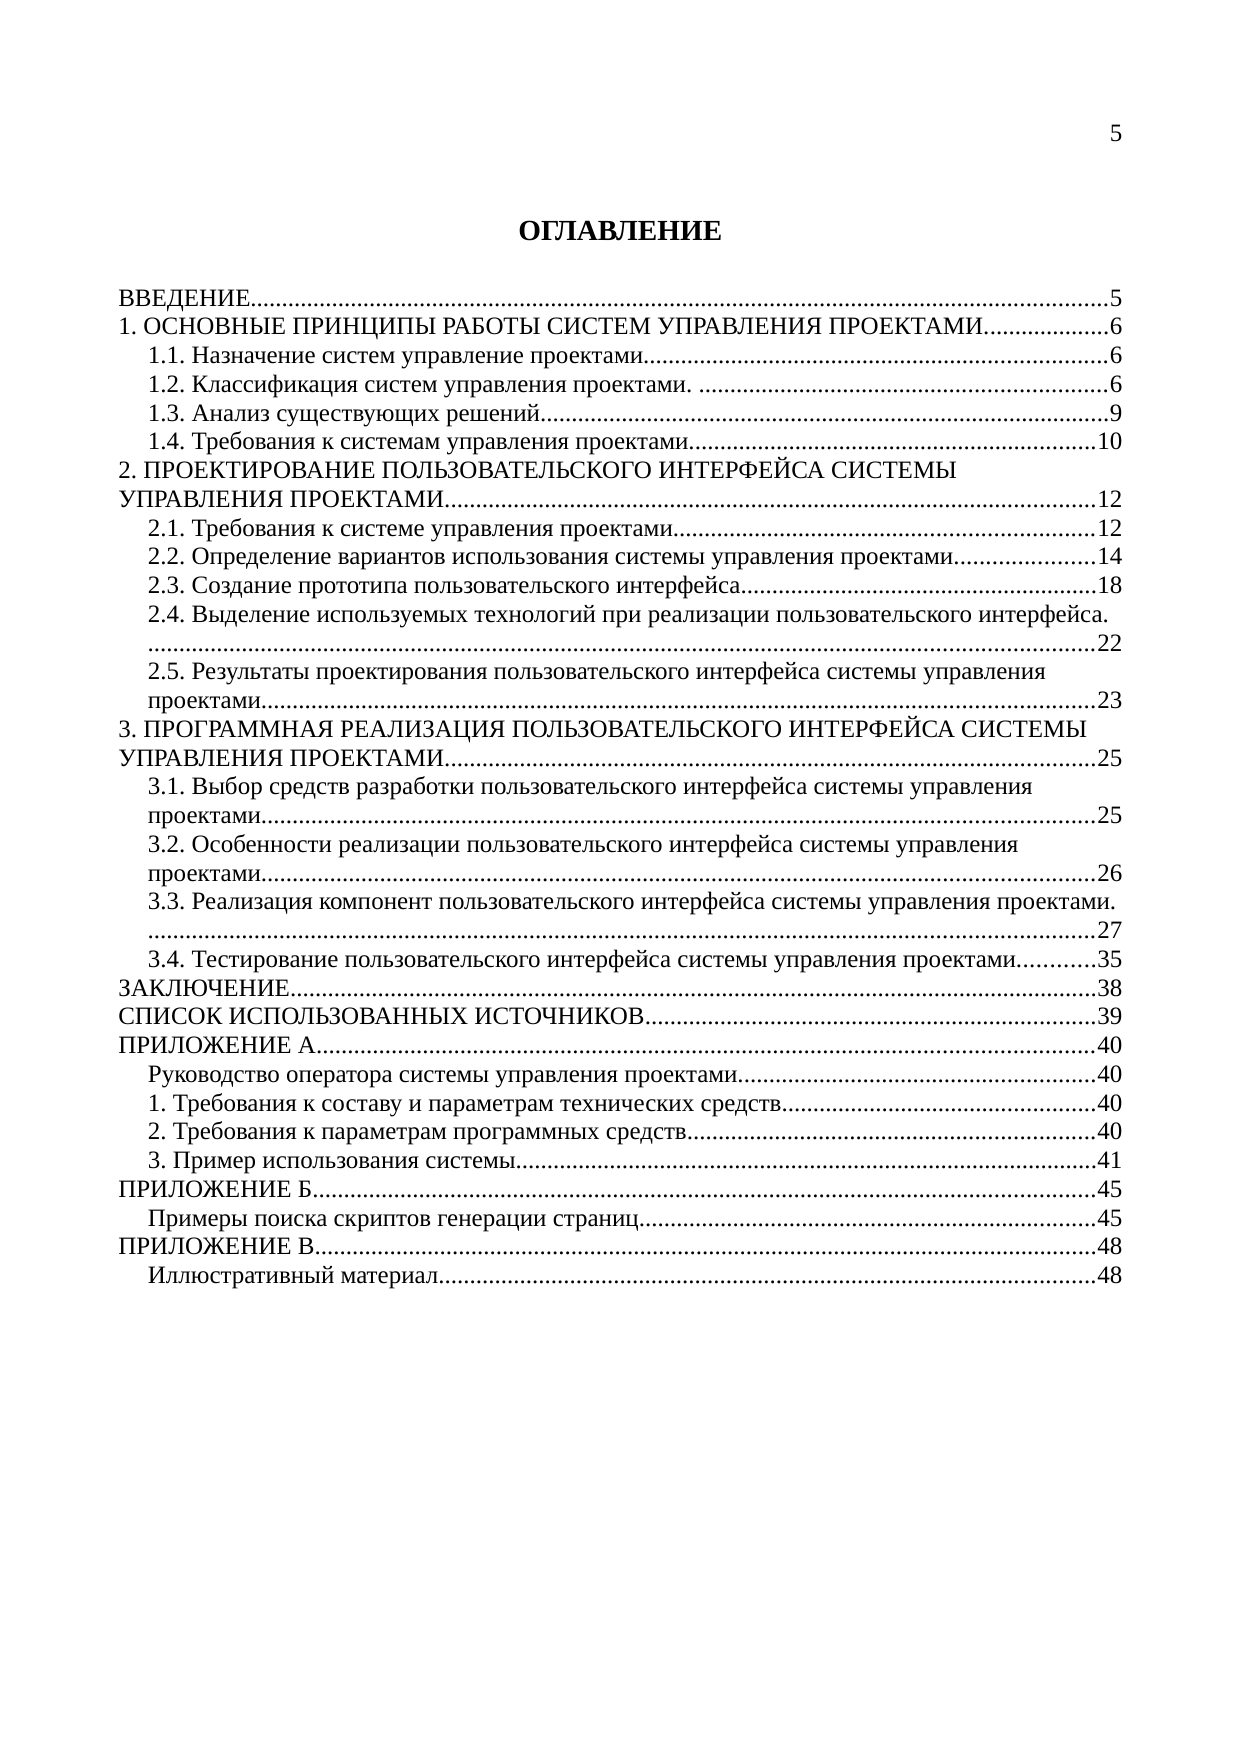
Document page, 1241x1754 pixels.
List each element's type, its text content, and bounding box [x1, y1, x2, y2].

text 1.1. Назначение систем управление проектами. 6 [148, 340, 1122, 369]
text 2.4. Выделение используемых технологий при реализации пользовательского интерфейса. 22 [148, 599, 1122, 656]
subtitle ОГЛАВЛЕНИЕ [118, 213, 1122, 247]
text 1.2. Классификация систем управления проектами. 6 [148, 369, 1122, 398]
text 3.3. Реализация компонент пользовательского интерфейса системы управления проектами. 27 [148, 886, 1122, 944]
text Иллюстративный материал. 48 [148, 1260, 1122, 1289]
text 1.4. Требования к системам управления проектами. 10 [148, 426, 1122, 455]
text 2.2. Определение вариантов использования системы управления проектами. 14 [148, 541, 1122, 570]
text ПРИЛОЖЕНИЕ В 48 [118, 1231, 1122, 1260]
text ПРИЛОЖЕНИЕ А 40 [118, 1030, 1122, 1059]
text ПРИЛОЖЕНИЕ Б 45 [118, 1174, 1122, 1203]
text 2. Требования к параметрам программных средств. 40 [148, 1116, 1122, 1145]
text 3.2. Особенности реализации пользовательского интерфейса системы управления проектами. 26 [148, 829, 1122, 886]
text 1. ОСНОВНЫЕ ПРИНЦИПЫ РАБОТЫ СИСТЕМ УПРАВЛЕНИЯ ПРОЕКТАМИ. 6 [118, 311, 1122, 340]
text 3. ПРОГРАММНАЯ РЕАЛИЗАЦИЯ ПОЛЬЗОВАТЕЛЬСКОГО ИНТЕРФЕЙСА СИСТЕМЫ УПРАВЛЕНИЯ ПРОЕКТАМИ. 25 [118, 714, 1122, 771]
text 3.1. Выбор средств разработки пользовательского интерфейса системы управления проектами. 25 [148, 771, 1122, 829]
text 3.4. Тестирование пользовательского интерфейса системы управления проектами. 35 [148, 944, 1122, 973]
text ЗАКЛЮЧЕНИЕ 38 [118, 973, 1122, 1001]
text 1.3. Анализ существующих решений. 9 [148, 398, 1122, 426]
text СПИСОК ИСПОЛЬЗОВАННЫХ ИСТОЧНИКОВ 39 [118, 1001, 1122, 1030]
text ВВЕДЕНИЕ 5 [118, 283, 1122, 311]
text Руководство оператора системы управления проектами. 40 [148, 1059, 1122, 1088]
text 2.1. Требования к системе управления проектами. 12 [148, 513, 1122, 541]
text 2.3. Создание прототипа пользовательского интерфейса. 18 [148, 570, 1122, 599]
text 3. Пример использования системы. 41 [148, 1145, 1122, 1174]
text 2.5. Результаты проектирования пользовательского интерфейса системы управления проектами. 23 [148, 656, 1122, 714]
text 2. ПРОЕКТИРОВАНИЕ ПОЛЬЗОВАТЕЛЬСКОГО ИНТЕРФЕЙСА СИСТЕМЫ УПРАВЛЕНИЯ ПРОЕКТАМИ. 12 [118, 455, 1122, 513]
text Примеры поиска скриптов генерации страниц. 45 [148, 1203, 1122, 1231]
text 1. Требования к составу и параметрам технических средств. 40 [148, 1088, 1122, 1116]
